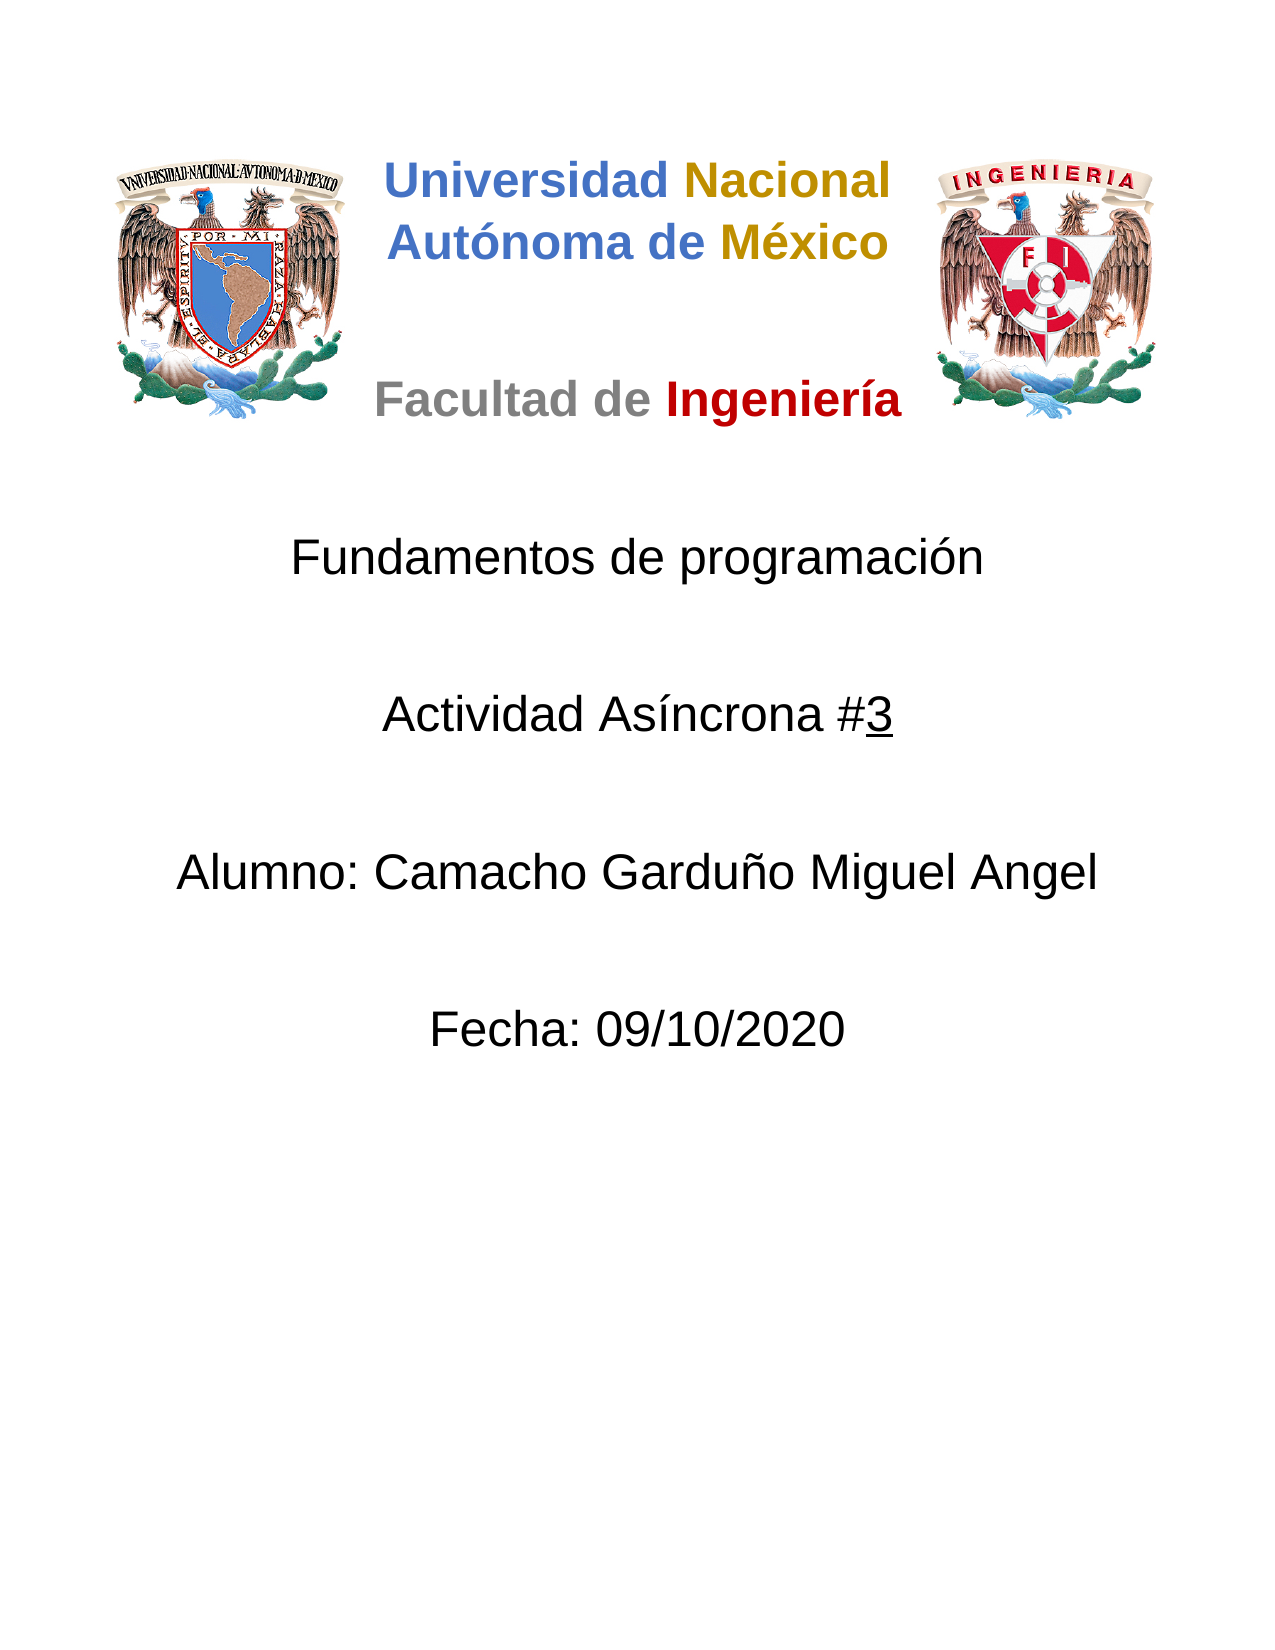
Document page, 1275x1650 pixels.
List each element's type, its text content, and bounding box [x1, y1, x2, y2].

text Fecha: 09/10/2020 [112, 999, 1162, 1057]
text Facultad de Ingeniería [347, 369, 928, 427]
text Fundamentos de programación [112, 527, 1162, 584]
text Alumno: Camacho Garduño Miguel Angel [112, 842, 1162, 899]
text Actividad Asíncrona #3 [112, 684, 1162, 742]
picture [928, 150, 1163, 428]
text Universidad Nacional Autónoma de México [347, 150, 928, 269]
picture [112, 150, 347, 428]
